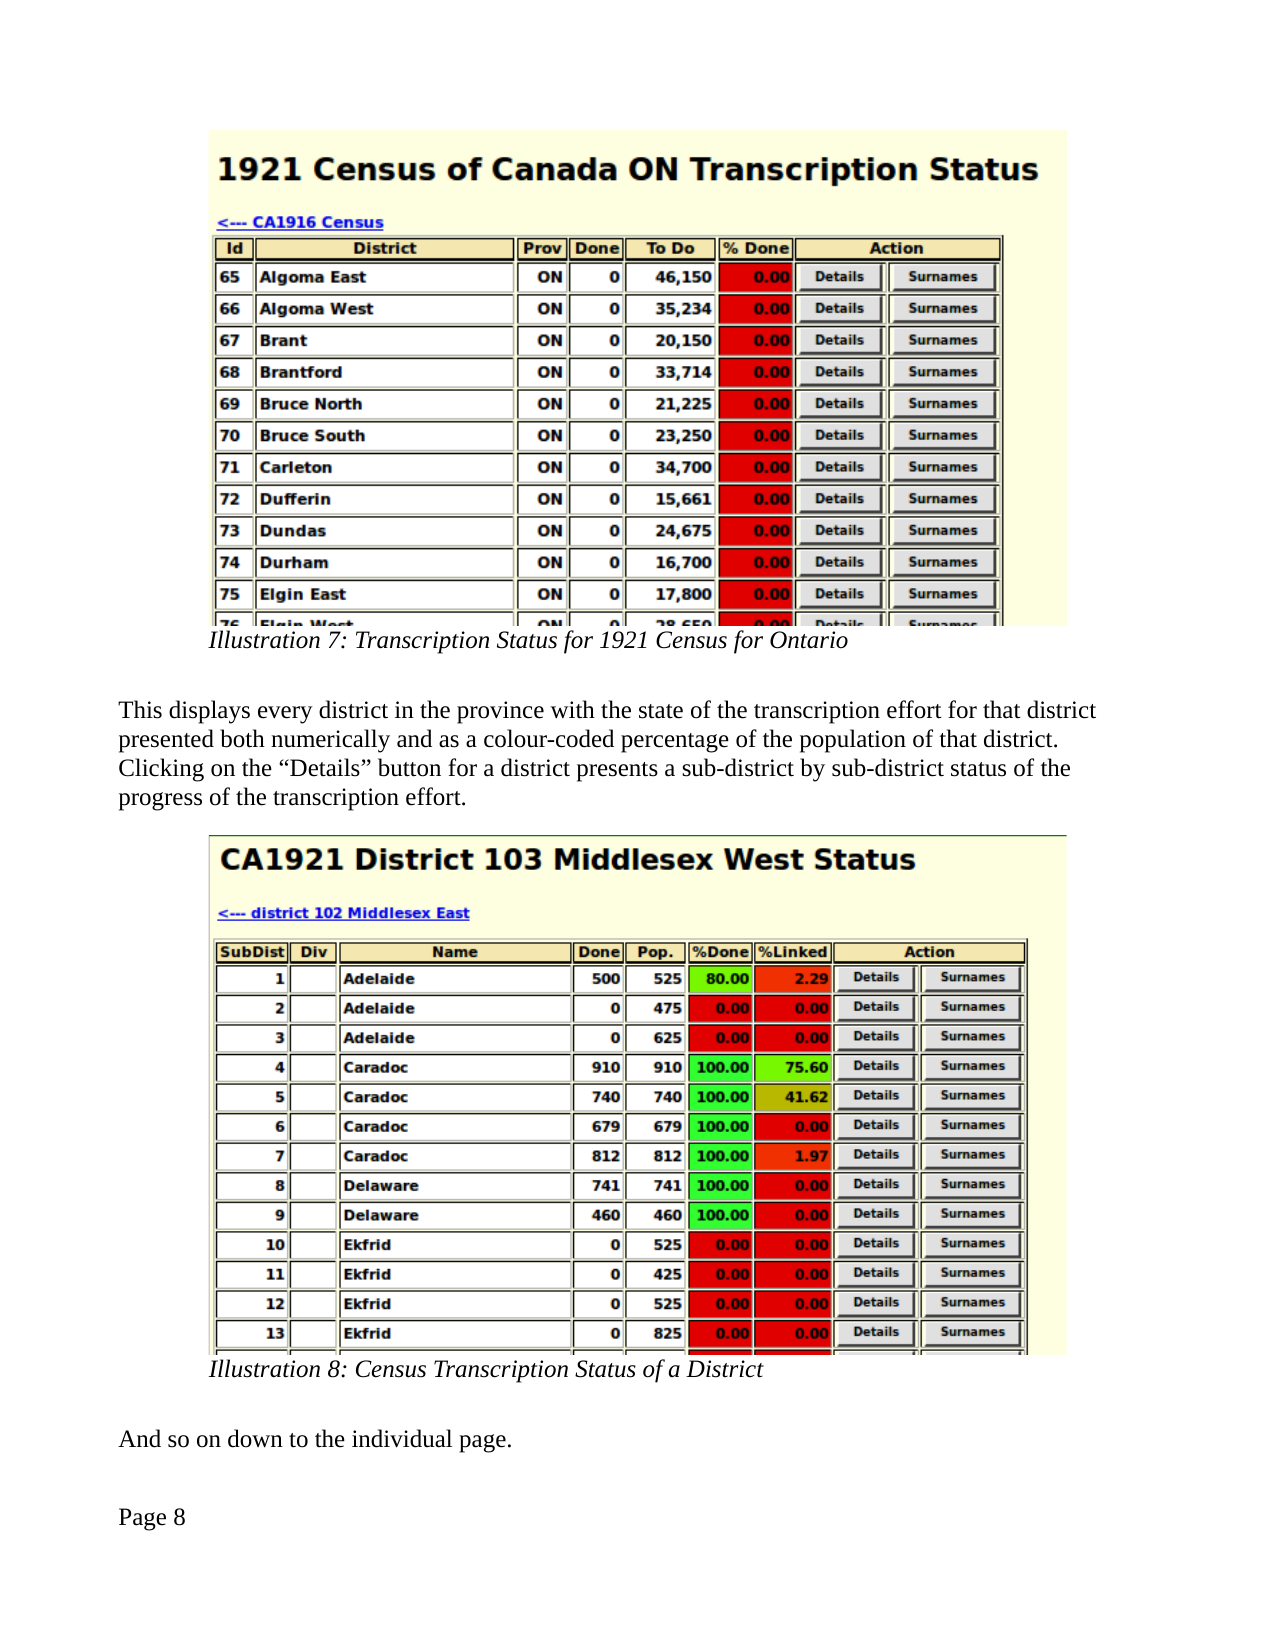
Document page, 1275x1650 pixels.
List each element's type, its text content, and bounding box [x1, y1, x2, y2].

text Illustration 7: Transcription Status for 1921 Census for Ontario [208, 626, 1067, 654]
text And so on down to the individual page. [118, 1424, 1157, 1453]
text Illustration 8: Census Transcription Status of a District [208, 1355, 1067, 1383]
text This displays every district in the province with the state of the transcription effort for that district presented both numerically and as a colour-coded percentage of the population of that district. Clicking on the “Details” button for a district presents a sub-district by sub-district status of the progress of the transcription effort. [118, 695, 1157, 810]
picture [208, 835, 1067, 1355]
picture [208, 130, 1067, 626]
